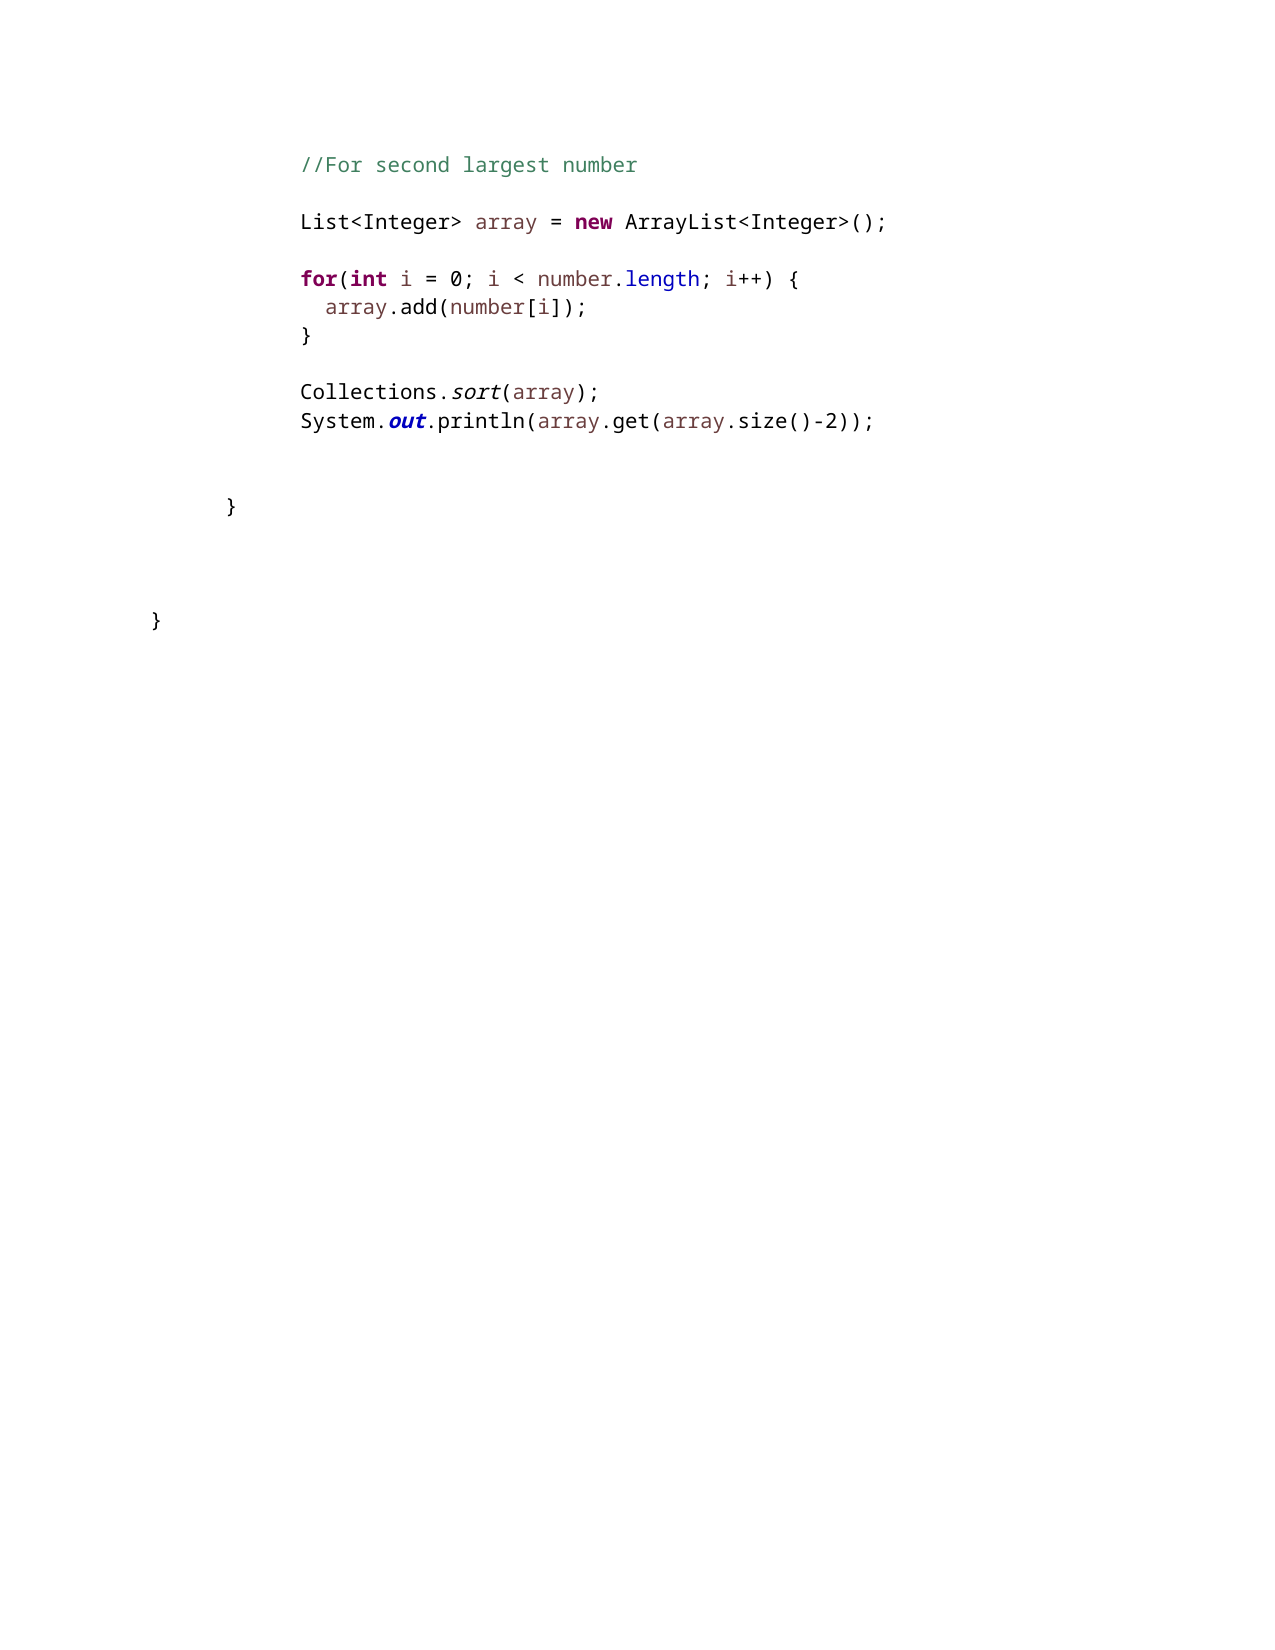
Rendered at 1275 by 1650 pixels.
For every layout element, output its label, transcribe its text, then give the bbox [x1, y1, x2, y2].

text } [150, 605, 1125, 633]
text System.out.println(array.get(array.size()-2)); [150, 406, 1125, 434]
text } [150, 321, 1125, 349]
text } [150, 491, 1125, 520]
text List<Integer> array = new ArrayList<Integer>(); [150, 207, 1125, 235]
text Collections.sort(array); [150, 377, 1125, 406]
text array.add(number[i]); [150, 292, 1125, 321]
text //For second largest number [150, 150, 1125, 178]
text for(int i = 0; i < number.length; i++) { [150, 264, 1125, 292]
